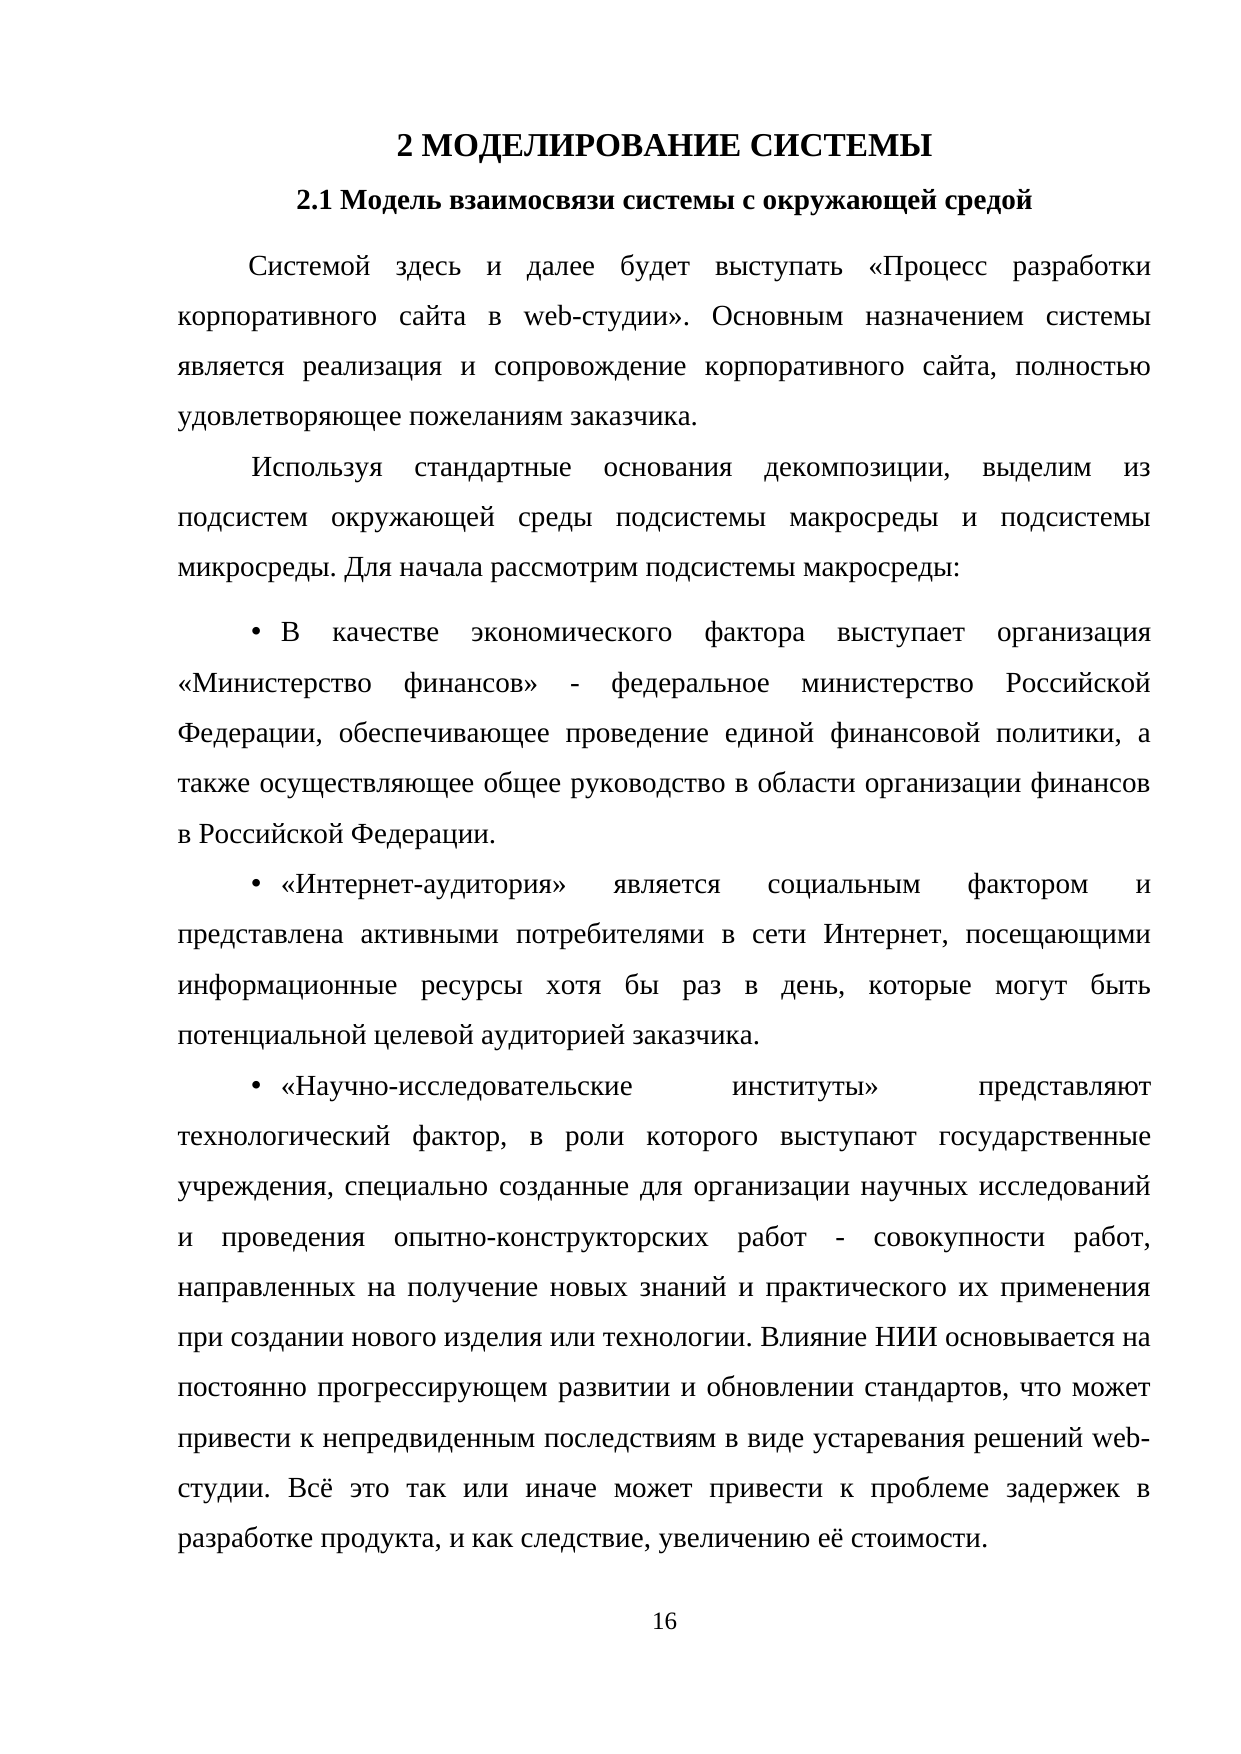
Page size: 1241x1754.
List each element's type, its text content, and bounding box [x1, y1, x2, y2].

text Системой здесь и далее будет выступать «Процесс разработки корпоративного сайта в web-студии». Основным назначением системы является реализация и сопровождение корпоративного сайта, полностью удовлетворяющее пожеланиям заказчика. [177, 248, 1152, 432]
text Используя стандартные основания декомпозиции, выделим из подсистем окружающей среды подсистемы макросреды и подсистемы микросреды. Для начала рассмотрим подсистемы макросреды: [177, 449, 1152, 583]
subtitle 2 МОДЕЛИРОВАНИЕ СИСТЕМЫ [177, 125, 1152, 163]
subtitle 2.1 Модель взаимосвязи системы с окружающей средой [177, 182, 1152, 216]
list В качестве экономического фактора выступает организация «Министерство финансов» - федеральное министерство Российской Федерации, обеспечивающее проведение единой финансовой политики, а также осуществляющее общее руководство в области организации финансов в Российской Федерации. [177, 614, 1152, 849]
list «Интернет-аудитория» является социальным фактором и представлена активными потребителями в сети Интернет, посещающими информационные ресурсы хотя бы раз в день, которые могут быть потенциальной целевой аудиторией заказчика. [177, 866, 1152, 1051]
list «Научно-исследовательские институты» представляют технологический фактор, в роли которого выступают государственные учреждения, специально созданные для организации научных исследований и проведения опытно-конструкторских работ - совокупности работ, направленных на получение новых знаний и практического их применения при создании нового изделия или технологии. Влияние НИИ основывается на постоянно прогрессирующем развитии и обновлении стандартов, что может привести к непредвиденным последствиям в виде устаревания решений web-студии. Всё это так или иначе может привести к проблеме задержек в разработке продукта, и как следствие, увеличению её стоимости. [177, 1068, 1152, 1554]
